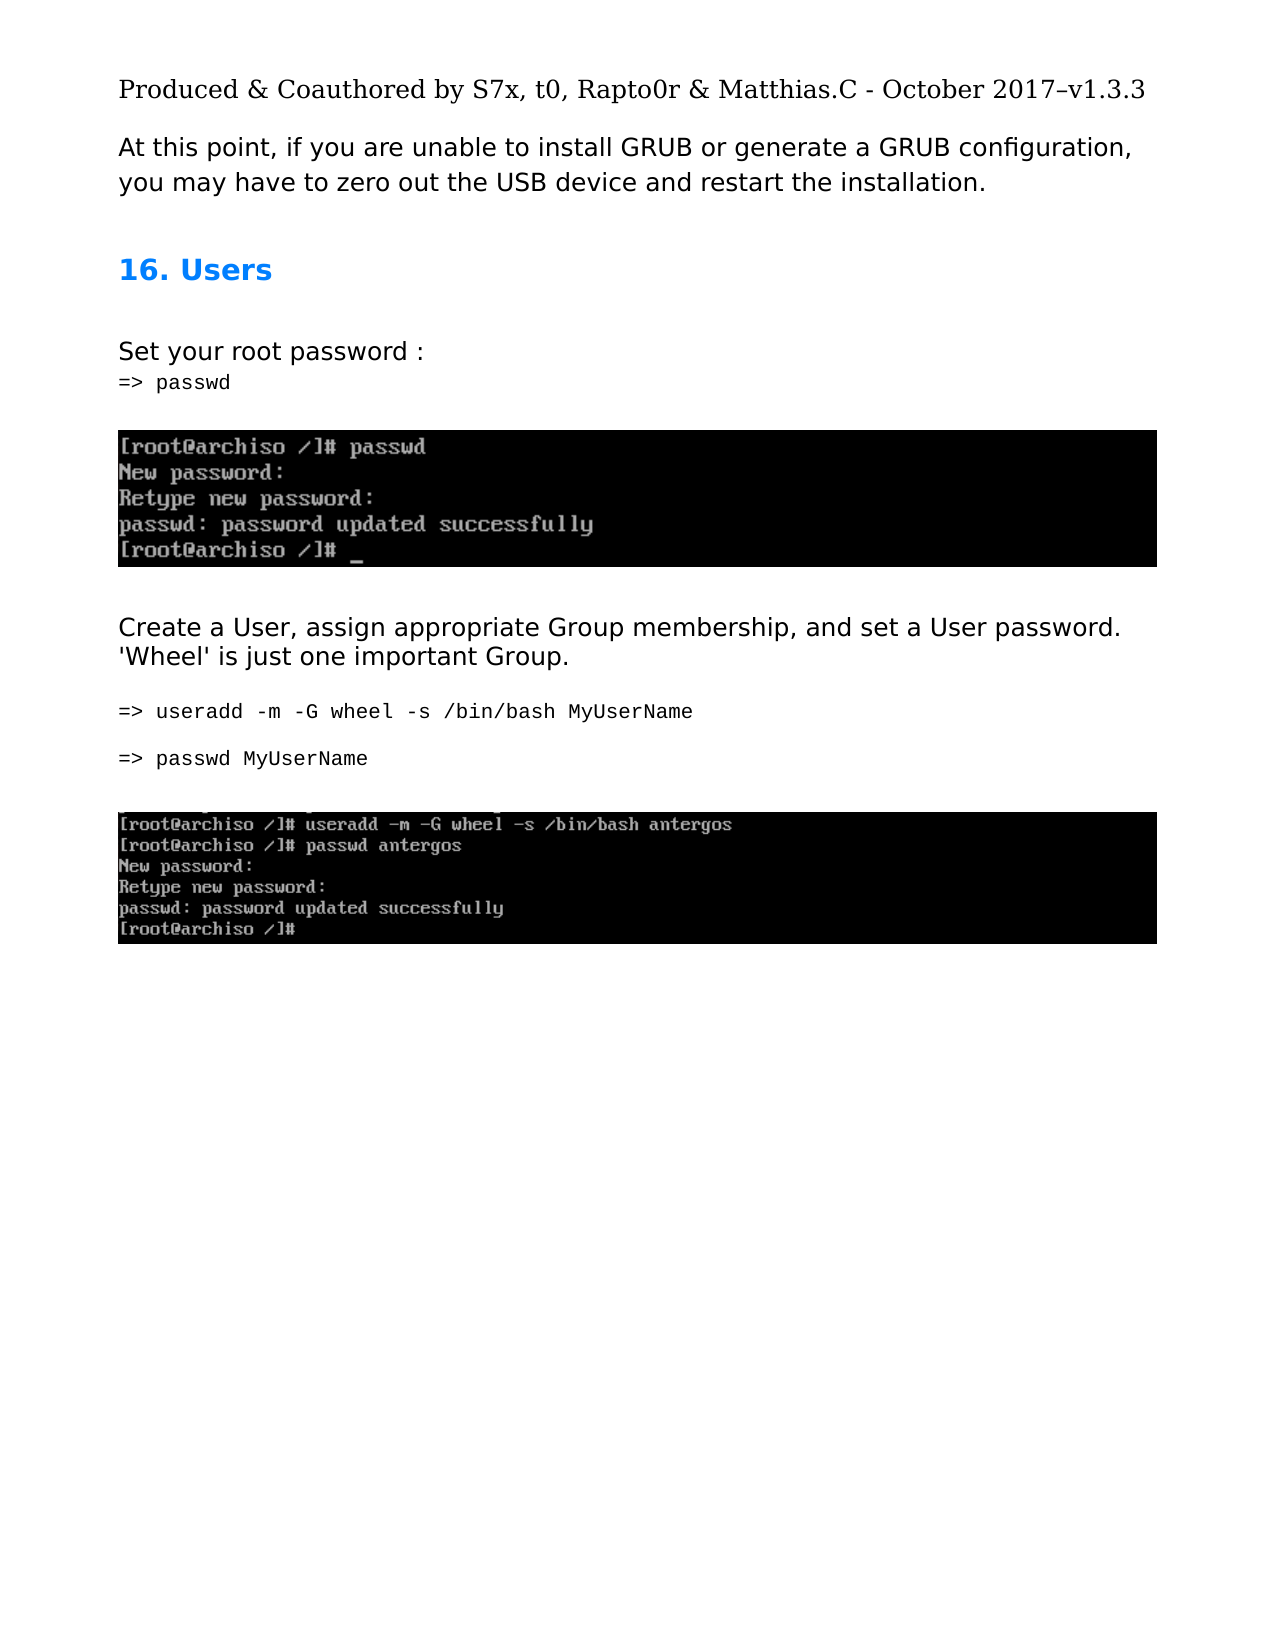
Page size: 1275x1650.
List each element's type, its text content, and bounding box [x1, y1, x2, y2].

text Create a User, assign appropriate Group membership, and set a User password. 'Wheel' is just one important Group. [118, 613, 1157, 672]
picture [118, 430, 1157, 567]
text => passwd [118, 372, 1157, 395]
text => useradd -m -G wheel -s /bin/bash MyUserName [118, 701, 1157, 724]
subtitle 16. Users [118, 253, 1157, 287]
text => passwd MyUserName [118, 748, 1157, 772]
picture [118, 812, 1157, 944]
text Set your root password : [118, 337, 1157, 366]
text At this point, if you are unable to install GRUB or generate a GRUB configuration, you may have to zero out the USB device and restart the installation. [118, 134, 1157, 198]
